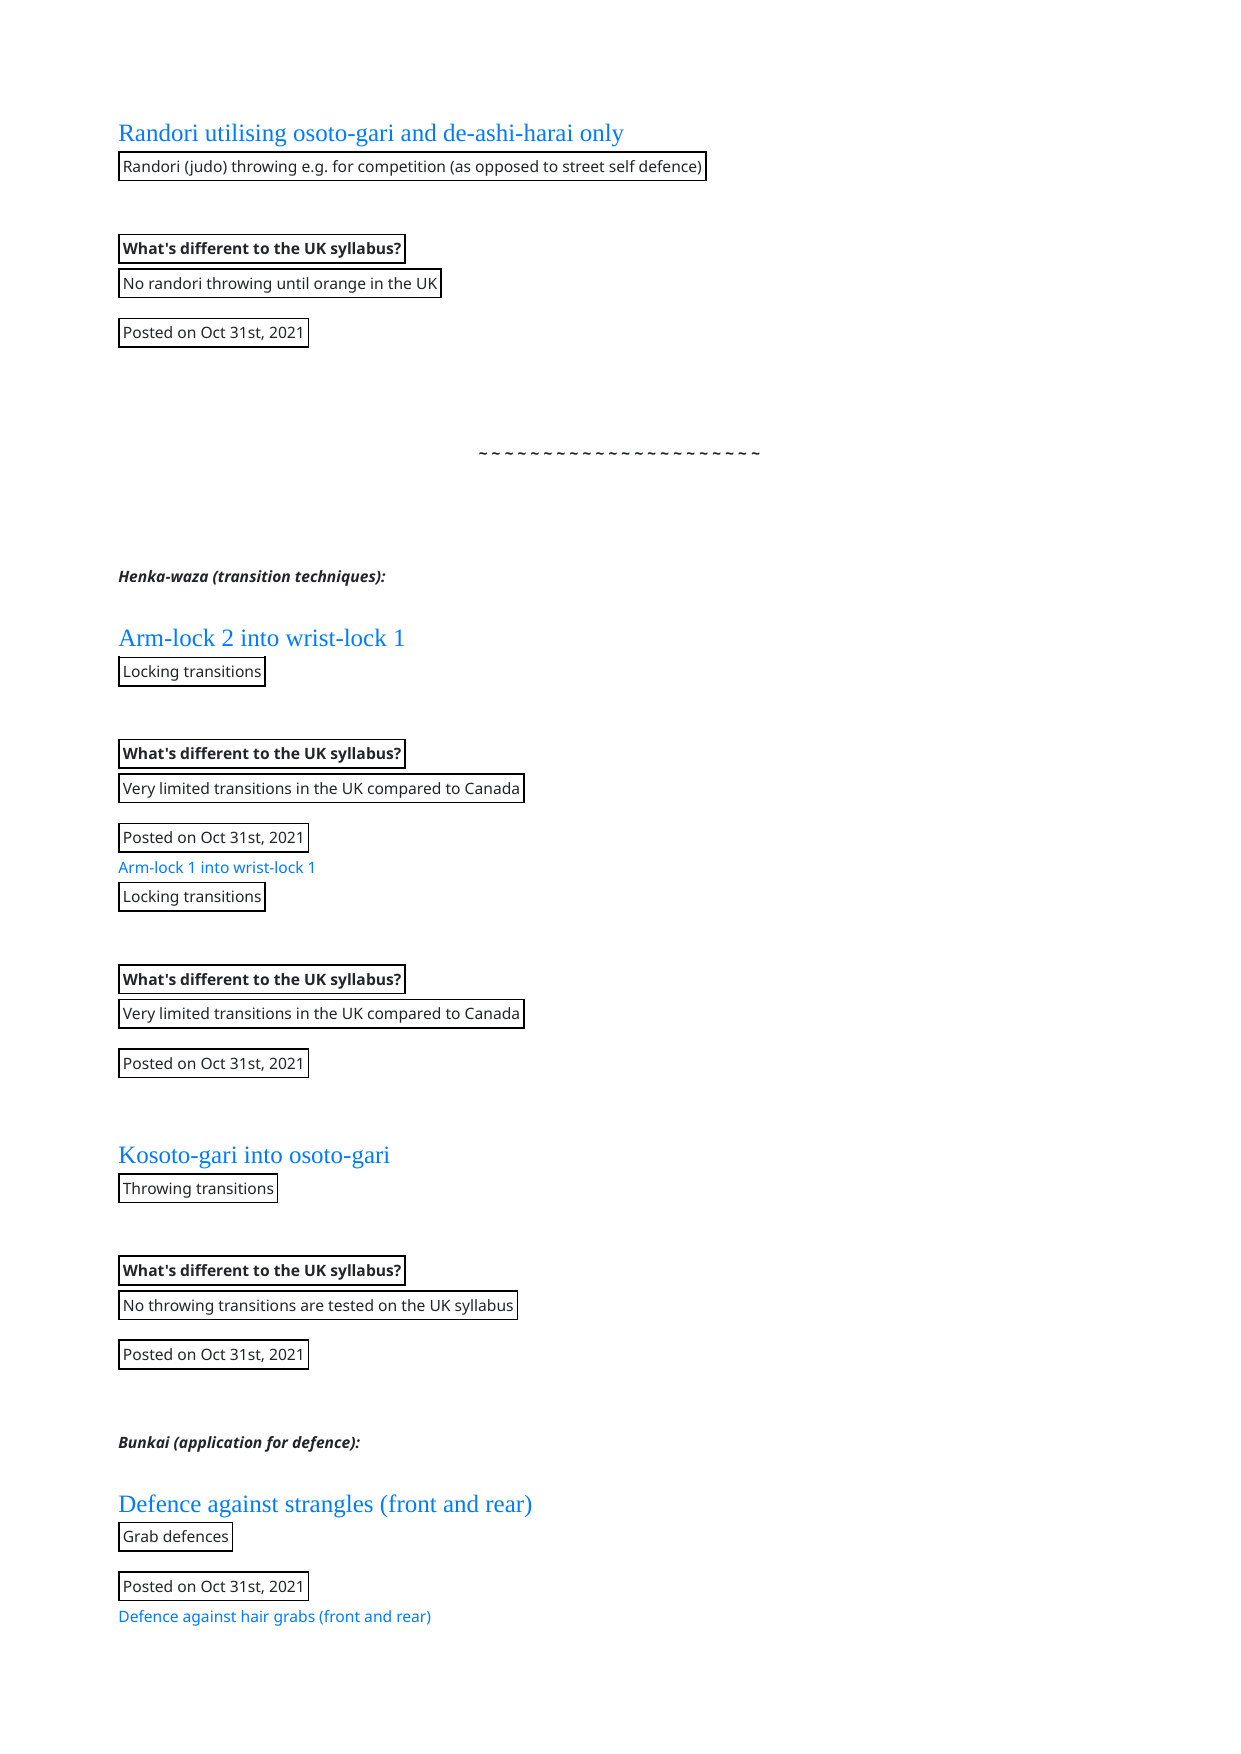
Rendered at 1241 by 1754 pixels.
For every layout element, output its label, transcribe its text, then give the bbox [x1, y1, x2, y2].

text [309, 823, 1122, 853]
text Posted on Oct 31st, 2021 [120, 1341, 308, 1368]
text [525, 773, 1122, 803]
text ~ ~ ~ ~ ~ ~ ~ ~ ~ ~ ~ ~ ~ ~ ~ ~ ~ ~ ~ ~ ~ ~ [118, 442, 1122, 464]
text No randori throwing until orange in the UK [120, 270, 440, 297]
text Grab defences [120, 1523, 232, 1550]
text Locking transitions [120, 658, 264, 685]
text [309, 1339, 1122, 1369]
text [525, 999, 1122, 1029]
text [266, 656, 1122, 687]
text [518, 1290, 1122, 1320]
text Posted on Oct 31st, 2021 [120, 824, 308, 851]
text Bunkai (application for defence): [118, 1431, 1122, 1453]
text Posted on Oct 31st, 2021 [120, 1050, 308, 1077]
text Posted on Oct 31st, 2021 [120, 319, 308, 346]
text [278, 1173, 1122, 1203]
text Defence against strangles (front and rear) [118, 1489, 1122, 1517]
text Randori (judo) throwing e.g. for competition (as opposed to street self defence) [120, 153, 705, 180]
text Posted on Oct 31st, 2021 [120, 1573, 308, 1600]
text Henka-waza (transition techniques): [118, 566, 1122, 587]
text [406, 739, 1122, 769]
text [406, 964, 1122, 994]
text Defence against hair grabs (front and rear) [118, 1606, 1122, 1627]
text [442, 268, 1122, 298]
text Locking transitions [120, 883, 264, 910]
text What's different to the UK syllabus? [120, 740, 404, 767]
text [707, 151, 1122, 181]
text [266, 882, 1122, 912]
text Kosoto-gari into osoto-gari [118, 1140, 1122, 1169]
text [406, 1255, 1122, 1286]
text [309, 1048, 1122, 1078]
text What's different to the UK syllabus? [120, 235, 404, 262]
text No throwing transitions are tested on the UK syllabus [120, 1292, 517, 1319]
text Arm-lock 1 into wrist-lock 1 [118, 857, 1122, 878]
text [406, 233, 1122, 264]
text [309, 1571, 1122, 1601]
text [233, 1522, 1122, 1552]
text What's different to the UK syllabus? [120, 1257, 404, 1284]
text Very limited transitions in the UK compared to Canada [120, 1000, 523, 1027]
text Very limited transitions in the UK compared to Canada [120, 775, 523, 802]
text [309, 317, 1122, 348]
text What's different to the UK syllabus? [120, 966, 404, 993]
text Randori utilising osoto-gari and de-ashi-harai only [118, 118, 1122, 147]
text Throwing transitions [120, 1175, 277, 1202]
text Arm-lock 2 into wrist-lock 1 [118, 623, 1122, 652]
